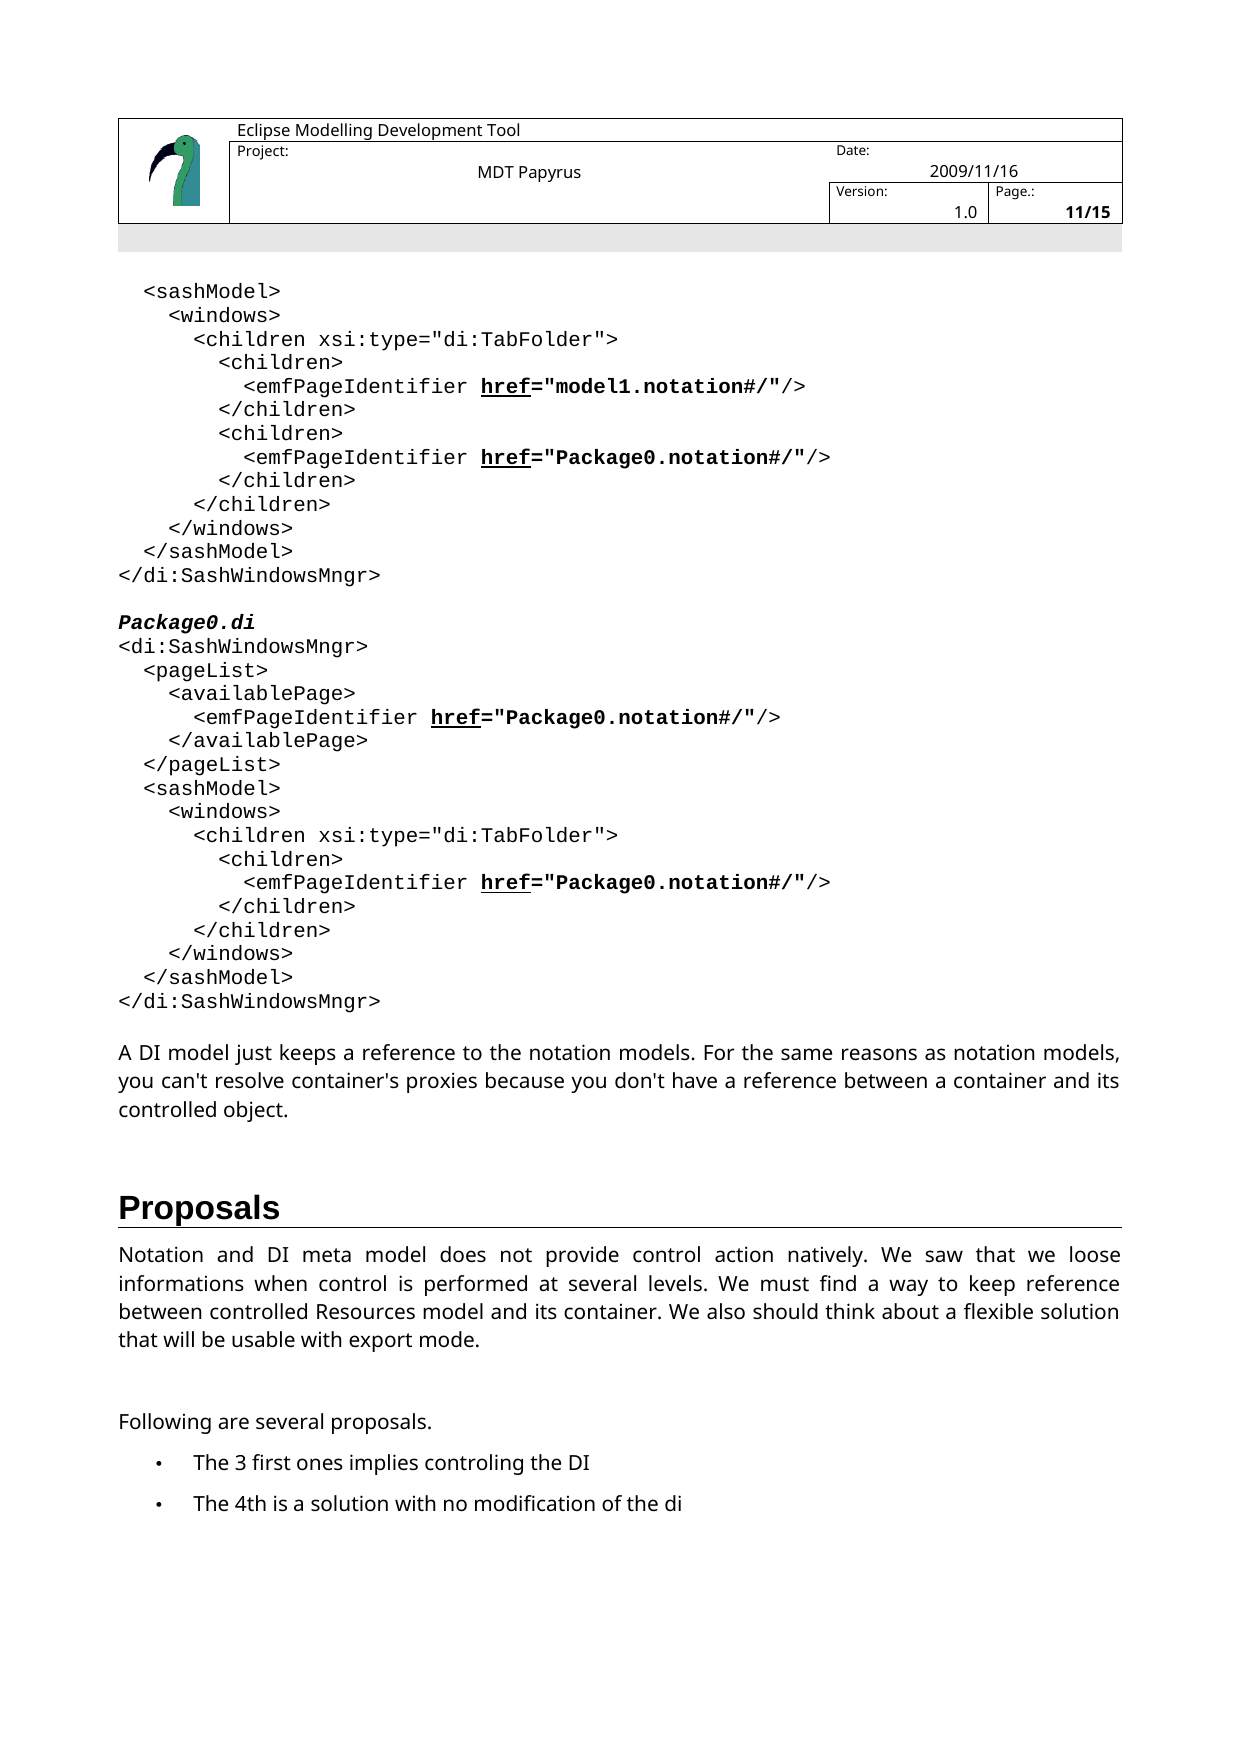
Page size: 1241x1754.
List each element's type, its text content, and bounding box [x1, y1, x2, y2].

text <windows> [118, 801, 1122, 825]
text </children> [118, 920, 1122, 943]
text Notation and DI meta model does not provide control action natively. We saw that we loose informations when control is performed at several levels. We must find a way to keep reference between controlled Resources model and its container. We also should think about a flexible solution that will be usable with export mode. [118, 1240, 1122, 1354]
text Following are several proposals. [118, 1407, 1122, 1436]
text </children> [118, 494, 1122, 518]
text </windows> [118, 518, 1122, 541]
list The 3 first ones implies controling the DI [156, 1448, 1122, 1477]
text </availablePage> [118, 731, 1122, 754]
text <children xsi:type="di:TabFolder"> [118, 328, 1122, 352]
text </pageList> [118, 754, 1122, 778]
text <di:SashWindowsMngr> [118, 636, 1122, 659]
text <emfPageIdentifier href="Package0.notation#/"/> [118, 447, 1122, 470]
text <emfPageIdentifier href="Package0.notation#/"/> [118, 707, 1122, 731]
text <sashModel> [118, 281, 1122, 305]
text </sashModel> [118, 967, 1122, 991]
text </sashModel> [118, 541, 1122, 565]
text </di:SashWindowsMngr> [118, 991, 1122, 1014]
subtitle Proposals [118, 1189, 1122, 1227]
text <emfPageIdentifier href="Package0.notation#/"/> [118, 872, 1122, 896]
text <pageList> [118, 659, 1122, 683]
text </windows> [118, 943, 1122, 967]
text <children> [118, 423, 1122, 447]
text <windows> [118, 305, 1122, 328]
text </children> [118, 399, 1122, 423]
text <emfPageIdentifier href="model1.notation#/"/> [118, 376, 1122, 399]
list The 4th is a solution with no modification of the di [156, 1489, 1122, 1518]
text A DI model just keeps a reference to the notation models. For the same reasons as notation models, you can't resolve container's proxies because you don't have a reference between a container and its controlled object. [118, 1038, 1122, 1123]
text <children> [118, 849, 1122, 872]
text <sashModel> [118, 778, 1122, 801]
text </children> [118, 470, 1122, 494]
text </children> [118, 896, 1122, 920]
text Package0.di [118, 612, 1122, 636]
text <children> [118, 352, 1122, 376]
text <availablePage> [118, 683, 1122, 707]
text <children xsi:type="di:TabFolder"> [118, 825, 1122, 849]
text </di:SashWindowsMngr> [118, 565, 1122, 589]
picture [147, 133, 201, 209]
